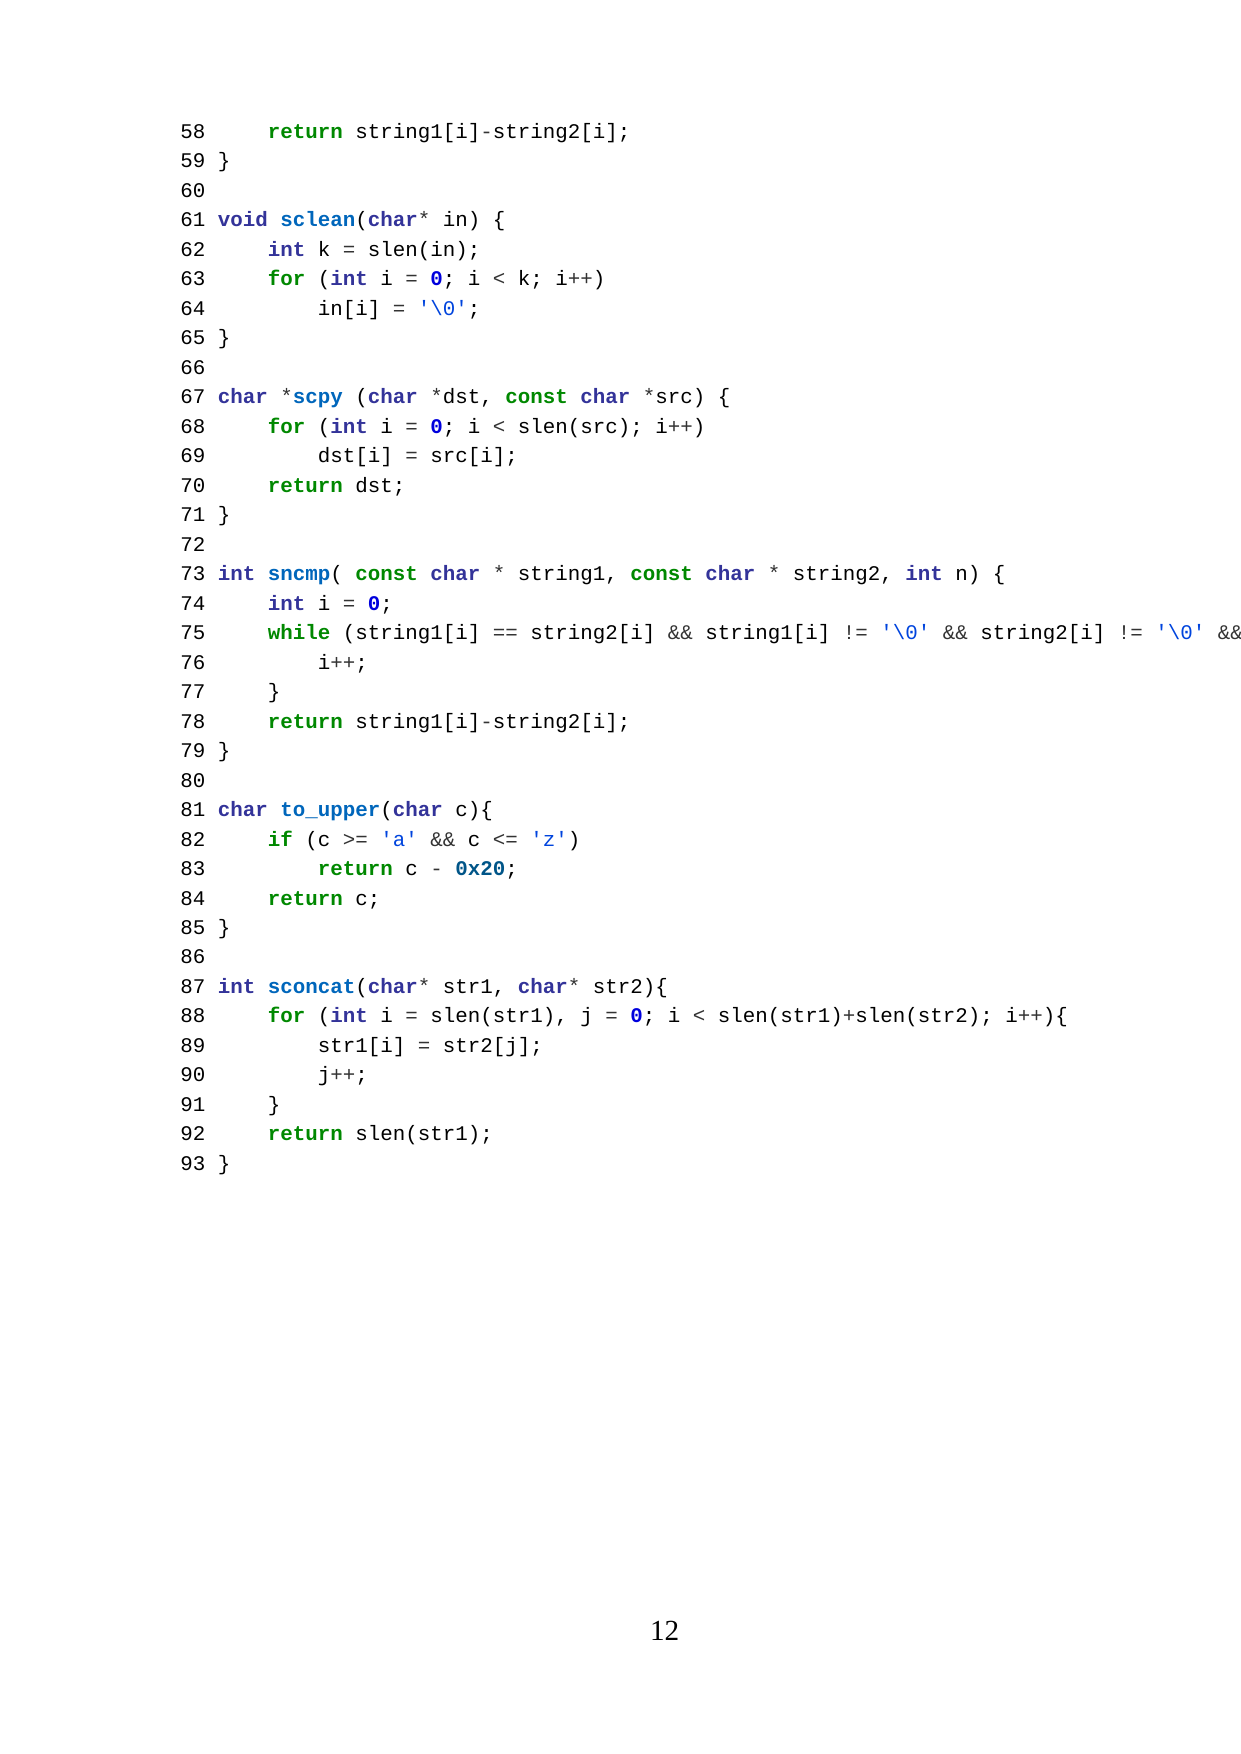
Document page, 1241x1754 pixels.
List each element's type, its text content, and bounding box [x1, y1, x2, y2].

table_header #include <mystring.h> #include <stdio.h> size_t slen(const char *str){ int i = 0; while(str[i] != '\0') i++; return i; }; int schr(char str[], const char subchar) { for(int i = 0; i < slen(str); i++) if (str[i] == subchar) return i; return -1; } // I'm not sure of it int stok(char str[], const char delim, char *ptr[]) { char* suf = str; ptr[0] = str; int i, j = 1; while((i=schr(suf,delim))>=0){ suf[i] = '\0'; suf = suf + i + 1; ptr[j] = suf; j++; } return j; } int suntok(char str[], char delim, char *ptr[], int cnt) { int i; for(i = 1; i < cnt; i++) { *(ptr[i] - 1) = delim; } return i; } size_t sspn(const char *str, const char *sym) { size_t len = 0; for(int i = 0; i < slen(str); i++){ size_t tlen = len; for (int k = 0; k < slen(sym); k++) { if (str[i] == sym[k]){ len++; break; } } if (tlen == len) return len; } return len; } int scmp( const char * string1, const char * string2 ){ int i = 0; while (string1[i] == string2[i] && string1[i] != '\0' && string2[i] != '\0') i++; return string1[i]-string2[i]; } void sclean(char* in) { int k = slen(in); for (int i = 0; i < k; i++) in[i] = '\0'; } char *scpy (char *dst, const char *src) { for (int i = 0; i < slen(src); i++) dst[i] = src[i]; return dst; } int sncmp( const char * string1, const char * string2, int n) { int i = 0; while (string1[i] == string2[i] && string1[i] != '\0' && string2[i] != '\0' && i < n-1) { i++; } return string1[i]-string2[i]; } char to_upper(char c){ if (c >= 'a' && c <= 'z') return c - 0x20; return c; } int sconcat(char* str1, char* str2){ for (int i = slen(str1), j = 0; i < slen(str1)+slen(str2); i++){ str1[i] = str2[j]; j++; } return slen(str1); } [215, 118, 1240, 1215]
table_header 58 59 60 61 62 63 64 65 66 67 68 69 70 71 72 73 74 75 76 77 78 79 80 81 82 83 84 85 86 87 88 89 90 91 92 93 [177, 118, 215, 1215]
